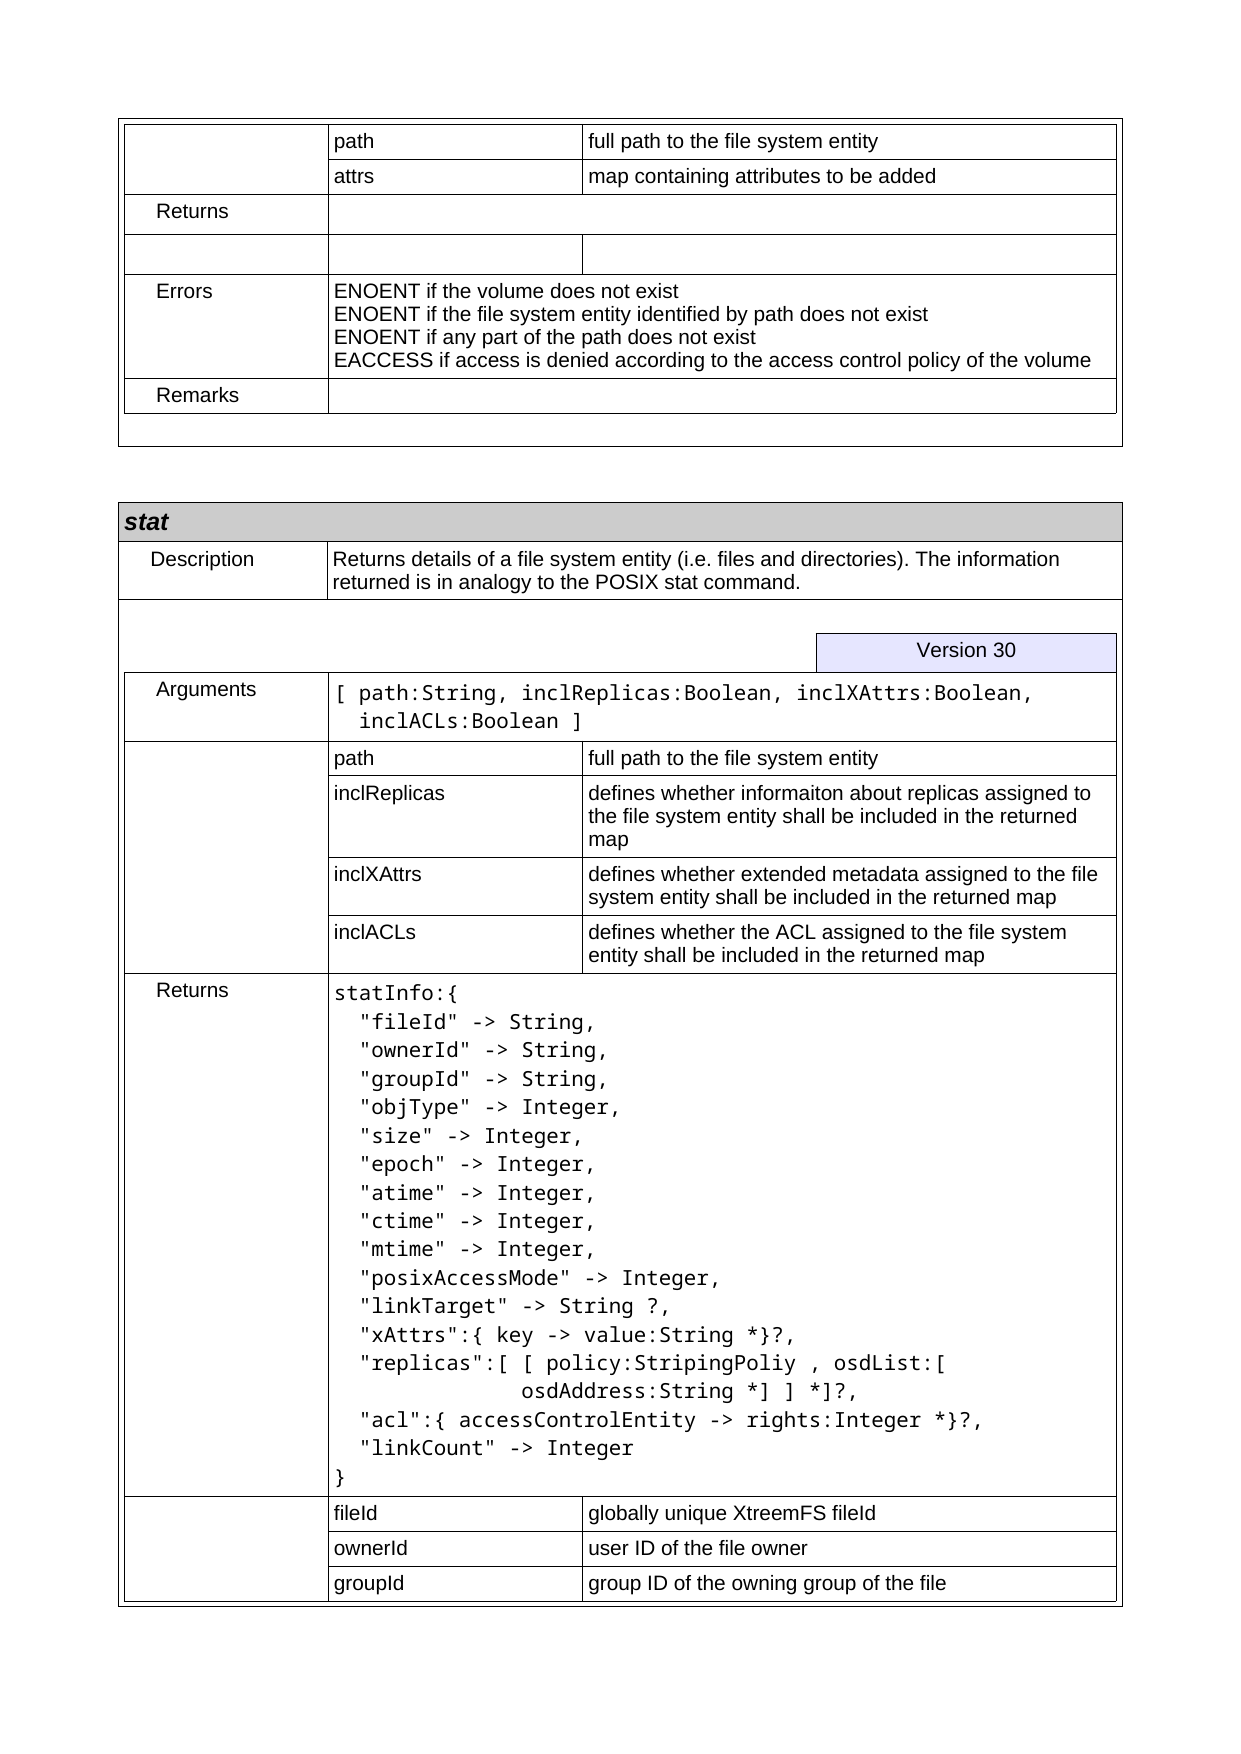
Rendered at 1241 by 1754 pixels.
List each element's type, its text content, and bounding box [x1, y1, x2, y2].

table_cell [125, 235, 328, 273]
table_cell [329, 235, 582, 273]
table_header fileId [329, 1497, 582, 1531]
table_cell [125, 1497, 328, 1601]
table_header path [329, 125, 582, 159]
table_cell [ path:String, inclReplicas:Boolean, inclXAttrs:Boolean, inclACLs:Boolean ] [329, 673, 1116, 741]
table_header full path to the file system entity [583, 742, 1116, 775]
table_cell map containing attributes to be added [583, 160, 1116, 193]
table_cell defines whether informaiton about replicas assigned to the file system entity shall be included in the returned map [583, 776, 1116, 857]
table_cell Returns [125, 195, 328, 234]
table_cell [119, 600, 1122, 1606]
table_cell Errors [125, 275, 328, 378]
table_cell defines whether extended metadata assigned to the file system entity shall be included in the returned map [583, 858, 1116, 915]
table_cell user ID of the file owner [583, 1532, 1116, 1566]
table_header globally unique XtreemFS fileId [583, 1497, 1116, 1531]
table_header full path to the file system entity [583, 125, 1116, 159]
table_cell [329, 195, 1116, 234]
table_cell Arguments [125, 673, 328, 741]
table_header path [329, 742, 582, 775]
table_cell [583, 235, 1116, 273]
table_cell statInfo:{ "fileId" -> String, "ownerId" -> String, "groupId" -> String, "objType" -> Integer, "size" -> Integer, "epoch" -> Integer, "atime" -> Integer, "ctime" -> Integer, "mtime" -> Integer, "posixAccessMode" -> Integer, "linkTarget" -> String ?, "xAttrs":{ key -> value:String *}?, "replicas":[ [ policy:StripingPoliy , osdList:[ osdAddress:String *] ] *]?, "acl":{ accessControlEntity -> rights:Integer *}?, "linkCount" -> Integer } [329, 974, 1116, 1496]
table_cell Returns [125, 974, 328, 1496]
table_cell groupId [329, 1567, 582, 1601]
table_cell Remarks [125, 379, 328, 413]
table_header stat [119, 503, 1122, 541]
table_cell [329, 379, 1116, 413]
table_cell ENOENT if the volume does not exist ENOENT if the file system entity identified by path does not exist ENOENT if any part of the path does not exist EACCESS if access is denied according to the access control policy of the volume [329, 275, 1116, 378]
table_cell inclXAttrs [329, 858, 582, 915]
table_cell Returns details of a file system entity (i.e. files and directories). The information returned is in analogy to the POSIX stat command. [328, 542, 1122, 599]
table_cell group ID of the owning group of the file [583, 1567, 1116, 1601]
table_cell [125, 742, 328, 973]
table_cell ownerId [329, 1532, 582, 1566]
table_cell inclReplicas [329, 776, 582, 857]
table_cell Description [119, 542, 327, 599]
table_cell [125, 125, 328, 193]
table_cell attrs [329, 160, 582, 193]
table_cell inclACLs [329, 916, 582, 973]
table_cell defines whether the ACL assigned to the file system entity shall be included in the returned map [583, 916, 1116, 973]
table_header Version 30 [817, 634, 1116, 672]
table_header [124, 633, 816, 672]
table_cell [119, 119, 1122, 446]
